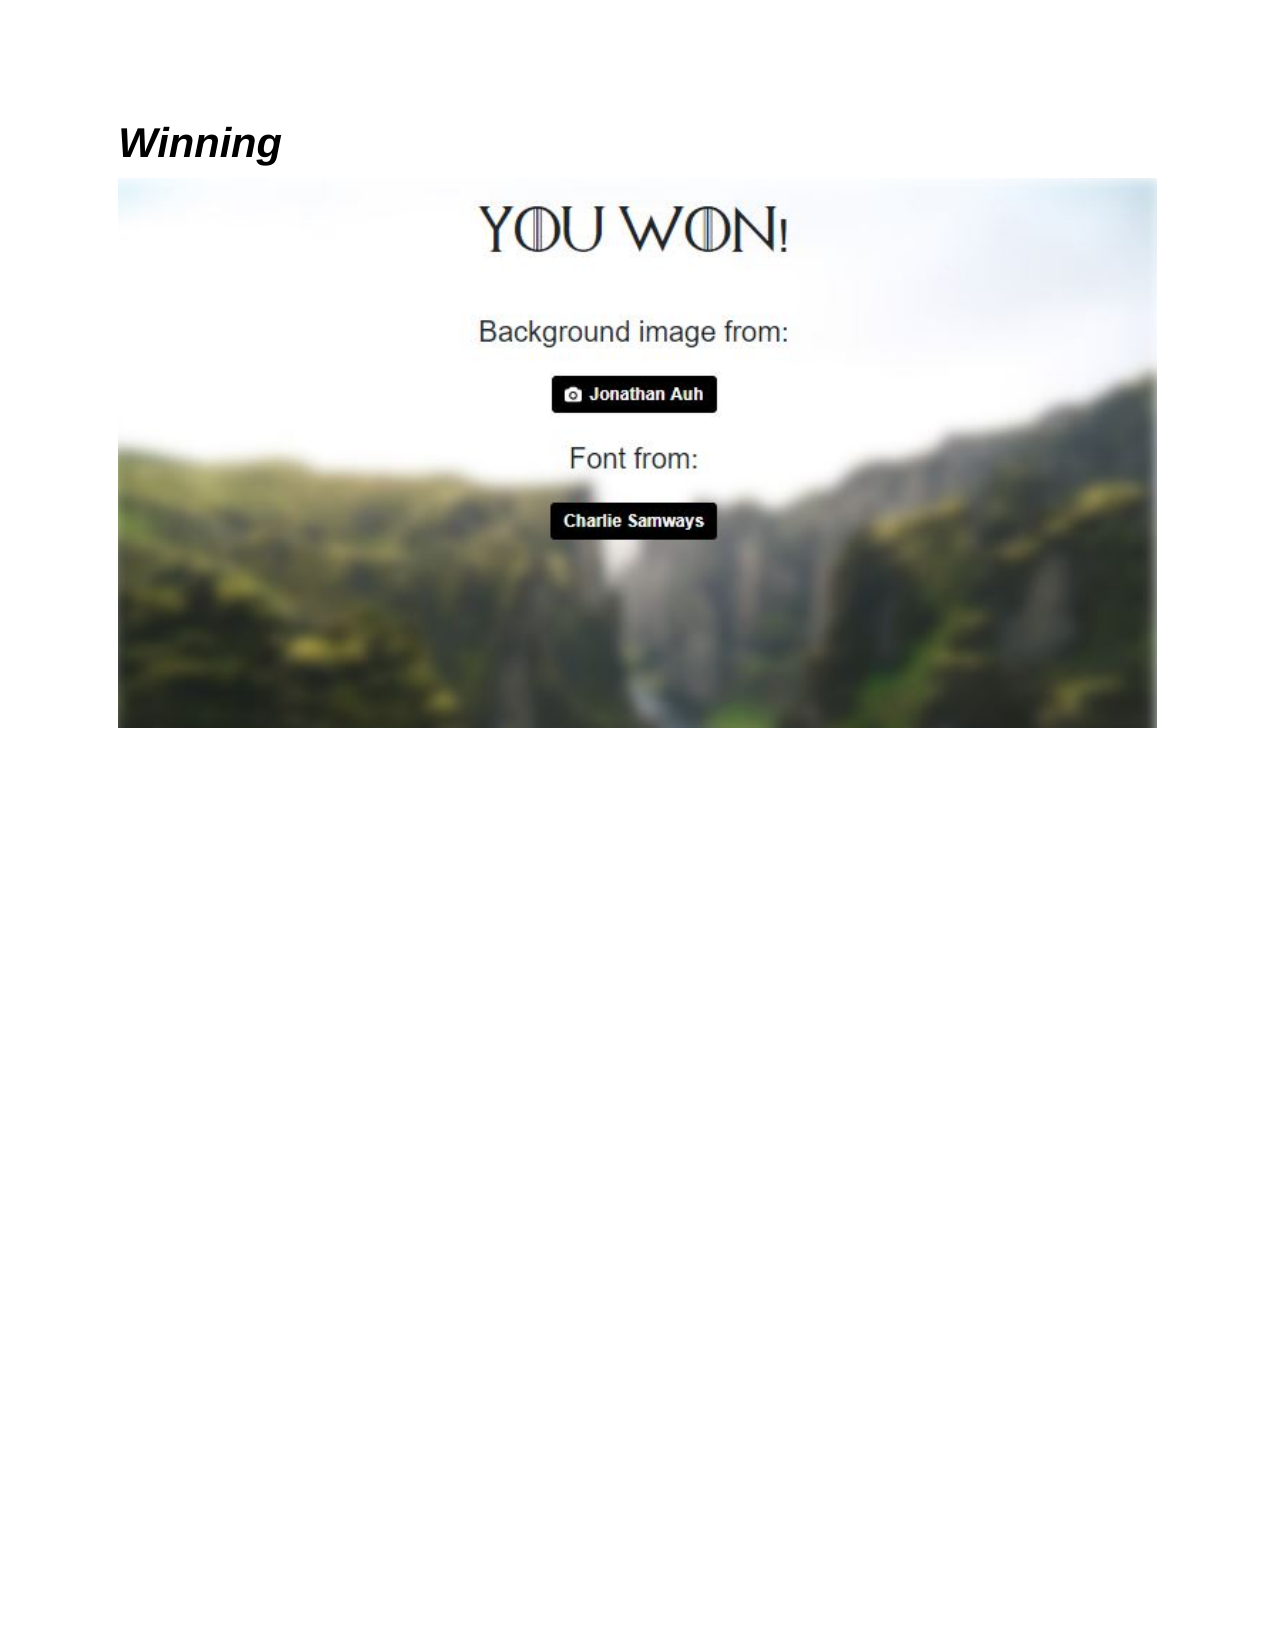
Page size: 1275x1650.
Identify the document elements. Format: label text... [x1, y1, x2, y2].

subtitle Winning [118, 118, 1157, 166]
picture [118, 178, 1157, 728]
